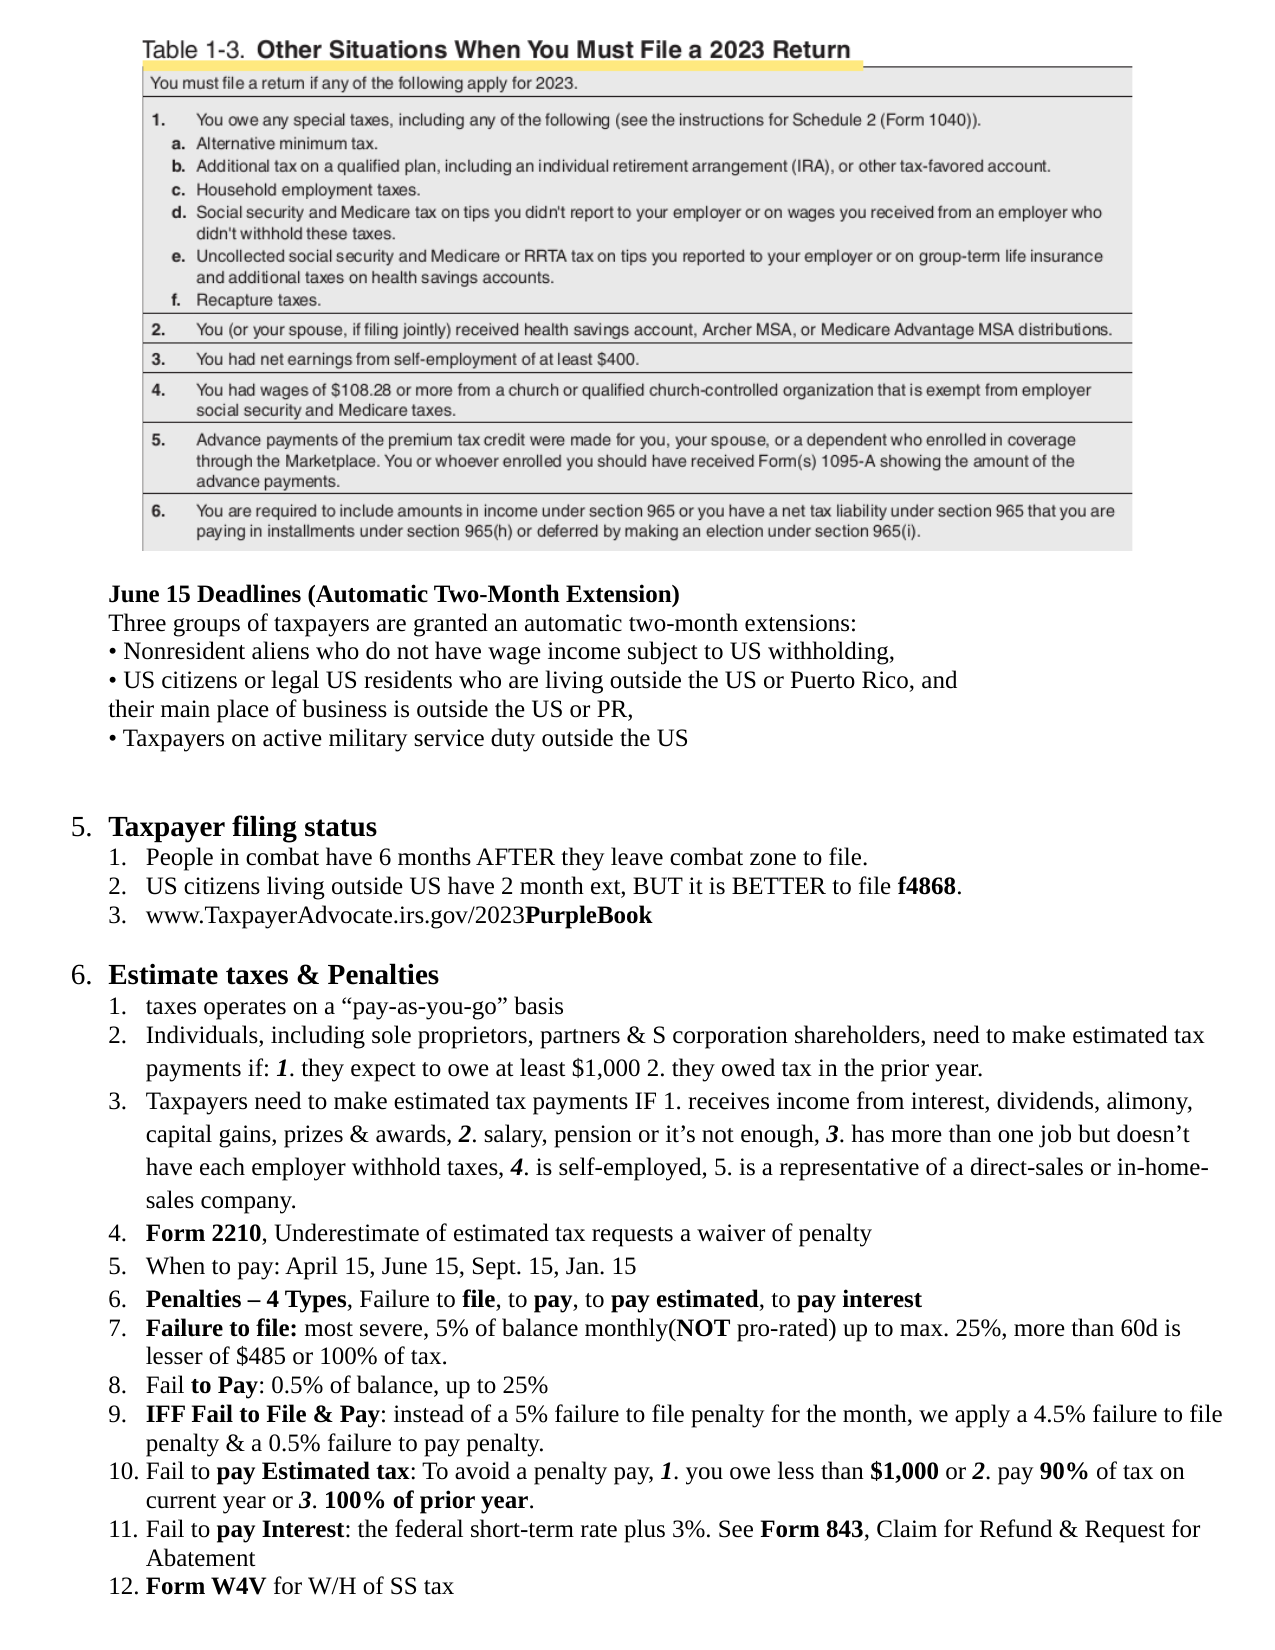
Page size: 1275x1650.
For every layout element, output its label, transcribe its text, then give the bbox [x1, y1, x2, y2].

list Taxpayer filing status [71, 809, 1242, 842]
list People in combat have 6 months AFTER they leave combat zone to file. [108, 842, 1242, 871]
list Estimate taxes & Penalties [71, 957, 1242, 991]
list • Taxpayers on active military service duty outside the US [71, 723, 1242, 751]
list Fail to Pay: 0.5% of balance, up to 25% [108, 1370, 1242, 1399]
list Form 2210, Underestimate of estimated tax requests a waiver of penalty [108, 1218, 1242, 1247]
list Individuals, including sole proprietors, partners & S corporation shareholders, need to make estimated tax payments if: 1. they expect to owe at least $1,000 2. they owed tax in the prior year. [108, 1020, 1242, 1082]
list Penalties – 4 Types, Failure to file, to pay, to pay estimated, to pay interest [108, 1284, 1242, 1313]
list • Nonresident aliens who do not have wage income subject to US withholding, [71, 636, 1242, 665]
list June 15 Deadlines (Automatic Two-Month Extension) [71, 579, 1242, 608]
list Fail to pay Estimated tax: To avoid a penalty pay, 1. you owe less than $1,000 or 2. pay 90% of tax on current year or 3. 100% of prior year. [108, 1456, 1242, 1514]
list Taxpayers need to make estimated tax payments IF 1. receives income from interest, dividends, alimony, capital gains, prizes & awards, 2. salary, pension or it’s not enough, 3. has more than one job but doesn’t have each employer withhold taxes, 4. is self-employed, 5. is a representative of a direct-sales or in-home-sales company. [108, 1086, 1242, 1214]
list When to pay: April 15, June 15, Sept. 15, Jan. 15 [108, 1251, 1242, 1280]
list taxes operates on a “pay-as-you-go” basis [108, 991, 1242, 1020]
list www.TaxpayerAdvocate.irs.gov/2023PurpleBook [108, 900, 1242, 957]
list Failure to file: most severe, 5% of balance monthly(NOT pro-rated) up to max. 25%, more than 60d is lesser of $485 or 100% of tax. [108, 1313, 1242, 1370]
list their main place of business is outside the US or PR, [71, 694, 1242, 723]
list Fail to pay Interest: the federal short-term rate plus 3%. See Form 843, Claim for Refund & Request for Abatement [108, 1514, 1242, 1571]
picture [142, 33, 1133, 551]
list IFF Fail to File & Pay: instead of a 5% failure to file penalty for the month, we apply a 4.5% failure to file penalty & a 0.5% failure to pay penalty. [108, 1399, 1242, 1456]
list US citizens living outside US have 2 month ext, BUT it is BETTER to file f4868. [108, 871, 1242, 900]
list Form W4V for W/H of SS tax [108, 1571, 1242, 1600]
list • US citizens or legal US residents who are living outside the US or Puerto Rico, and [71, 665, 1242, 694]
list Three groups of taxpayers are granted an automatic two-month extensions: [71, 608, 1242, 636]
